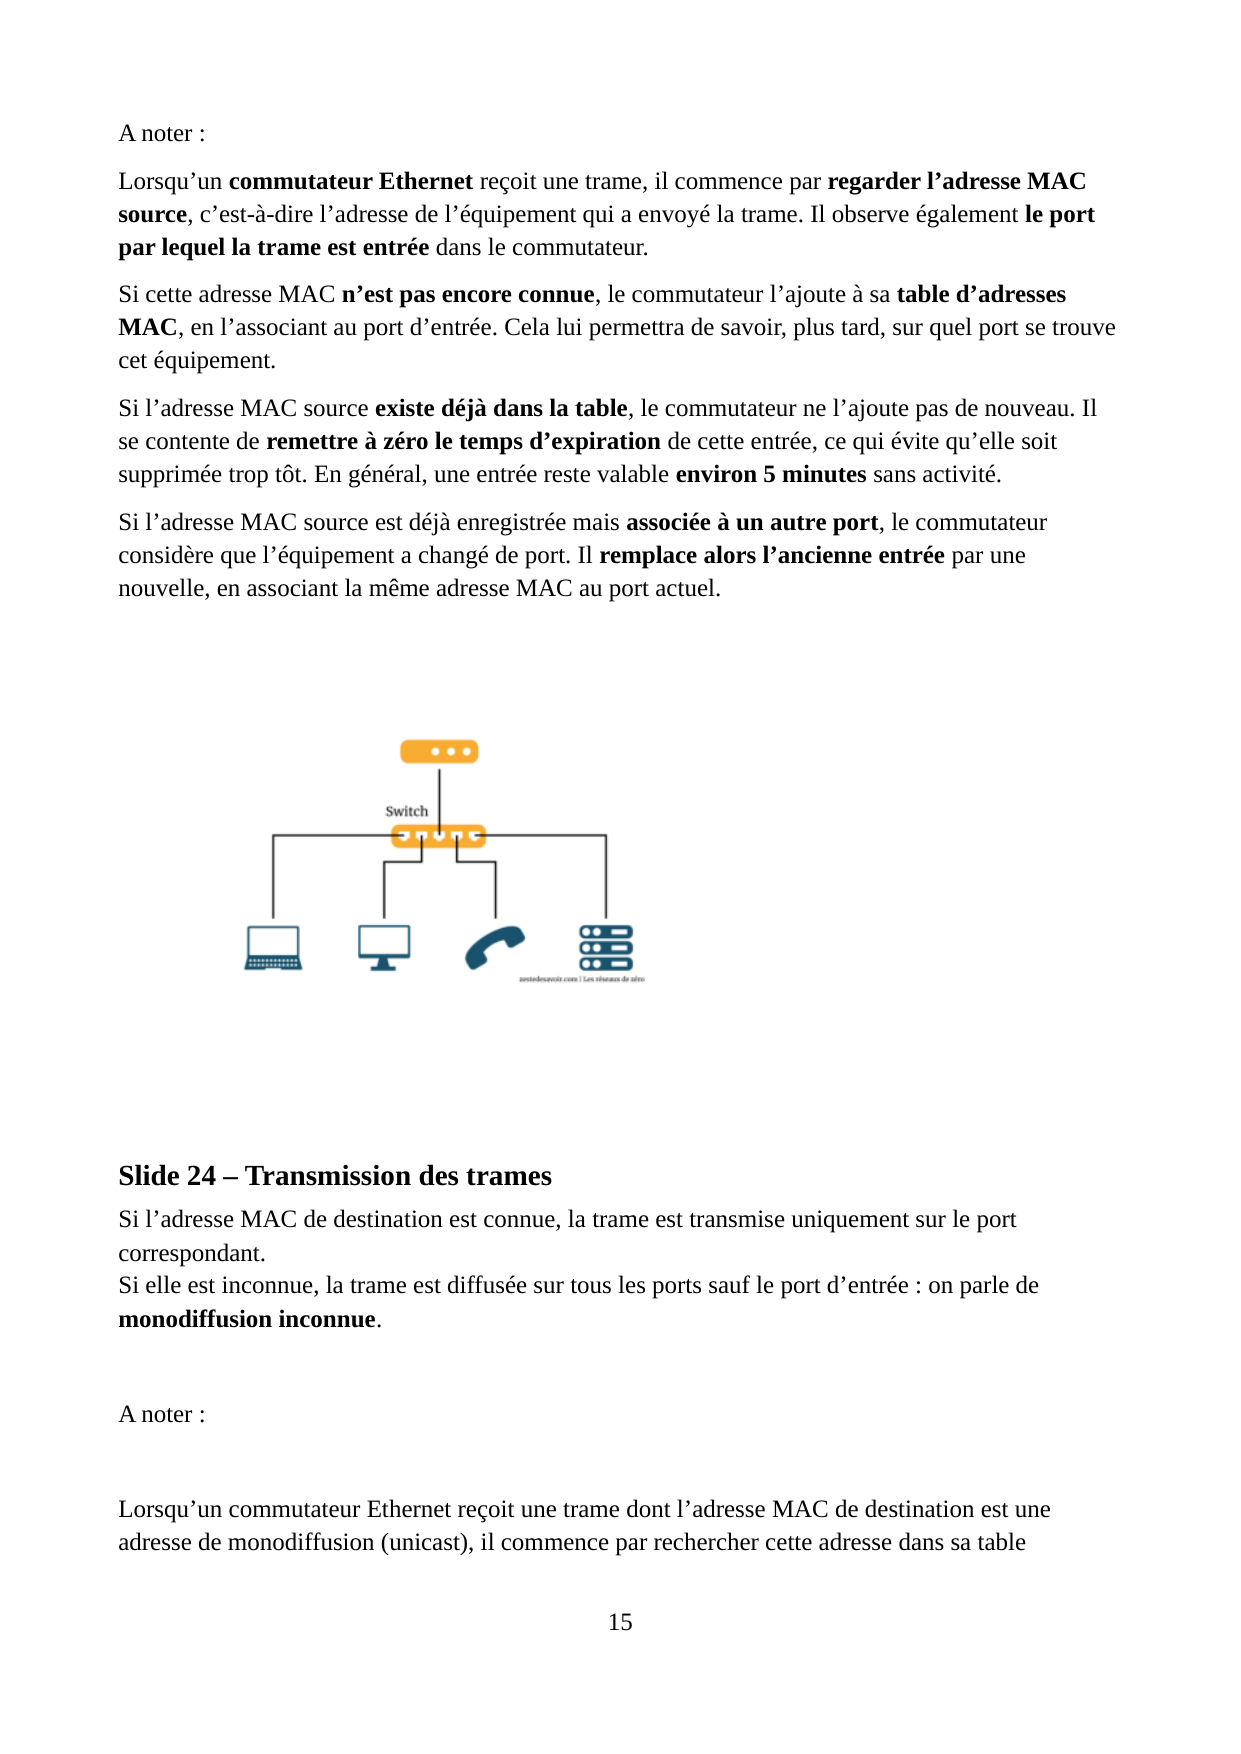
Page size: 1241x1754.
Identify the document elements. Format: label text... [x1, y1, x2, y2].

text Lorsqu’un commutateur Ethernet reçoit une trame dont l’adresse MAC de destination est une adresse de monodiffusion (unicast), il commence par rechercher cette adresse dans sa table [118, 1494, 1122, 1556]
text A noter : [118, 1399, 1122, 1428]
picture [223, 657, 650, 1083]
text Si l’adresse MAC source existe déjà dans la table, le commutateur ne l’ajoute pas de nouveau. Il se contente de remettre à zéro le temps d’expiration de cette entrée, ce qui évite qu’elle soit supprimée trop tôt. En général, une entrée reste valable environ 5 minutes sans activité. [118, 393, 1122, 488]
text Si cette adresse MAC n’est pas encore connue, le commutateur l’ajoute à sa table d’adresses MAC, en l’associant au port d’entrée. Cela lui permettra de savoir, plus tard, sur quel port se trouve cet équipement. [118, 279, 1122, 374]
text Lorsqu’un commutateur Ethernet reçoit une trame, il commence par regarder l’adresse MAC source, c’est-à-dire l’adresse de l’équipement qui a envoyé la trame. Il observe également le port par lequel la trame est entrée dans le commutateur. [118, 166, 1122, 261]
text Si l’adresse MAC source est déjà enregistrée mais associée à un autre port, le commutateur considère que l’équipement a changé de port. Il remplace alors l’ancienne entrée par une nouvelle, en associant la même adresse MAC au port actuel. [118, 507, 1122, 601]
subtitle Slide 24 – Transmission des trames [118, 1158, 1122, 1192]
text Si l’adresse MAC de destination est connue, la trame est transmise uniquement sur le port correspondant. Si elle est inconnue, la trame est diffusée sur tous les ports sauf le port d’entrée : on parle de monodiffusion inconnue. [118, 1204, 1122, 1332]
text A noter : [118, 118, 1122, 147]
